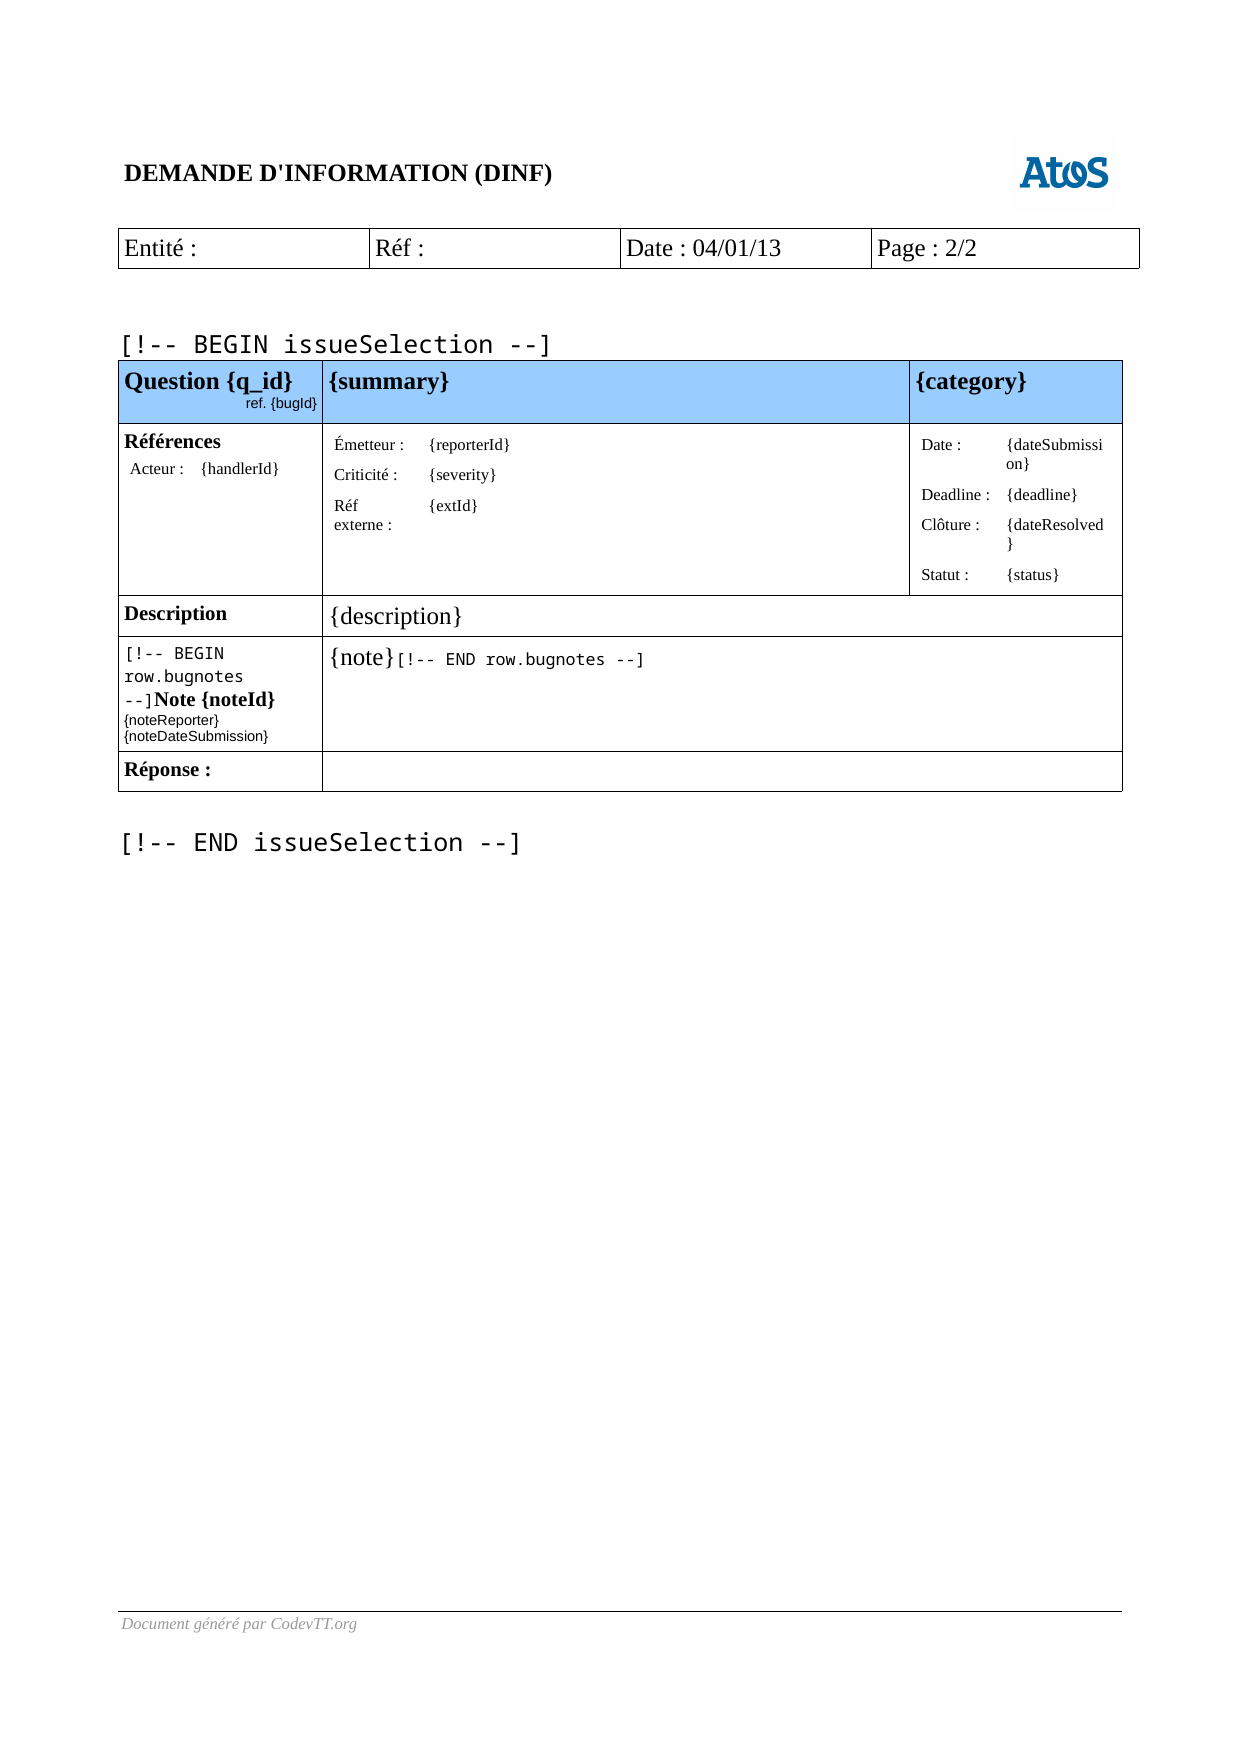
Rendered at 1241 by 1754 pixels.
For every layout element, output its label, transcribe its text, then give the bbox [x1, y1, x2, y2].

table_header Question {q_id} ref. {bugId} [119, 361, 322, 423]
table_cell [!-- BEGIN row.bugnotes --]Note {noteId} {noteReporter} {noteDateSubmission} [119, 637, 322, 751]
table_cell {severity} [423, 459, 904, 490]
table_header {category} [910, 361, 1122, 423]
text [!-- END issueSelection --] [118, 825, 1122, 859]
table_cell Statut : [915, 559, 1000, 589]
table_header Date : [915, 429, 1000, 478]
table_header {summary} [323, 361, 909, 423]
table_cell Deadline : [915, 479, 1000, 509]
picture [1011, 132, 1117, 213]
table_cell Description [119, 596, 322, 636]
table_cell Réf externe : [328, 490, 422, 540]
table_cell Criticité : [328, 459, 422, 490]
table_header {handlerId} [194, 453, 317, 483]
text [!-- BEGIN issueSelection --] [118, 326, 1122, 360]
table_header Émetteur : [328, 429, 422, 459]
table_cell [910, 424, 1122, 595]
table_header {reporterId} [423, 429, 904, 459]
table_cell {description} [323, 596, 1122, 636]
table_cell Clôture : [915, 509, 1000, 559]
table_cell {extId} [423, 490, 904, 540]
table_cell {deadline} [1000, 479, 1116, 509]
table_cell Références [119, 424, 322, 595]
table_cell Réponse : [119, 752, 322, 791]
table_cell {dateResolved} [1000, 509, 1116, 559]
table_cell [323, 424, 909, 595]
table_cell [323, 752, 1122, 791]
table_cell {note}[!-- END row.bugnotes --] [323, 637, 1122, 751]
table_header Acteur : [124, 453, 194, 483]
table_cell {status} [1000, 559, 1116, 589]
table_header {dateSubmission} [1000, 429, 1116, 478]
